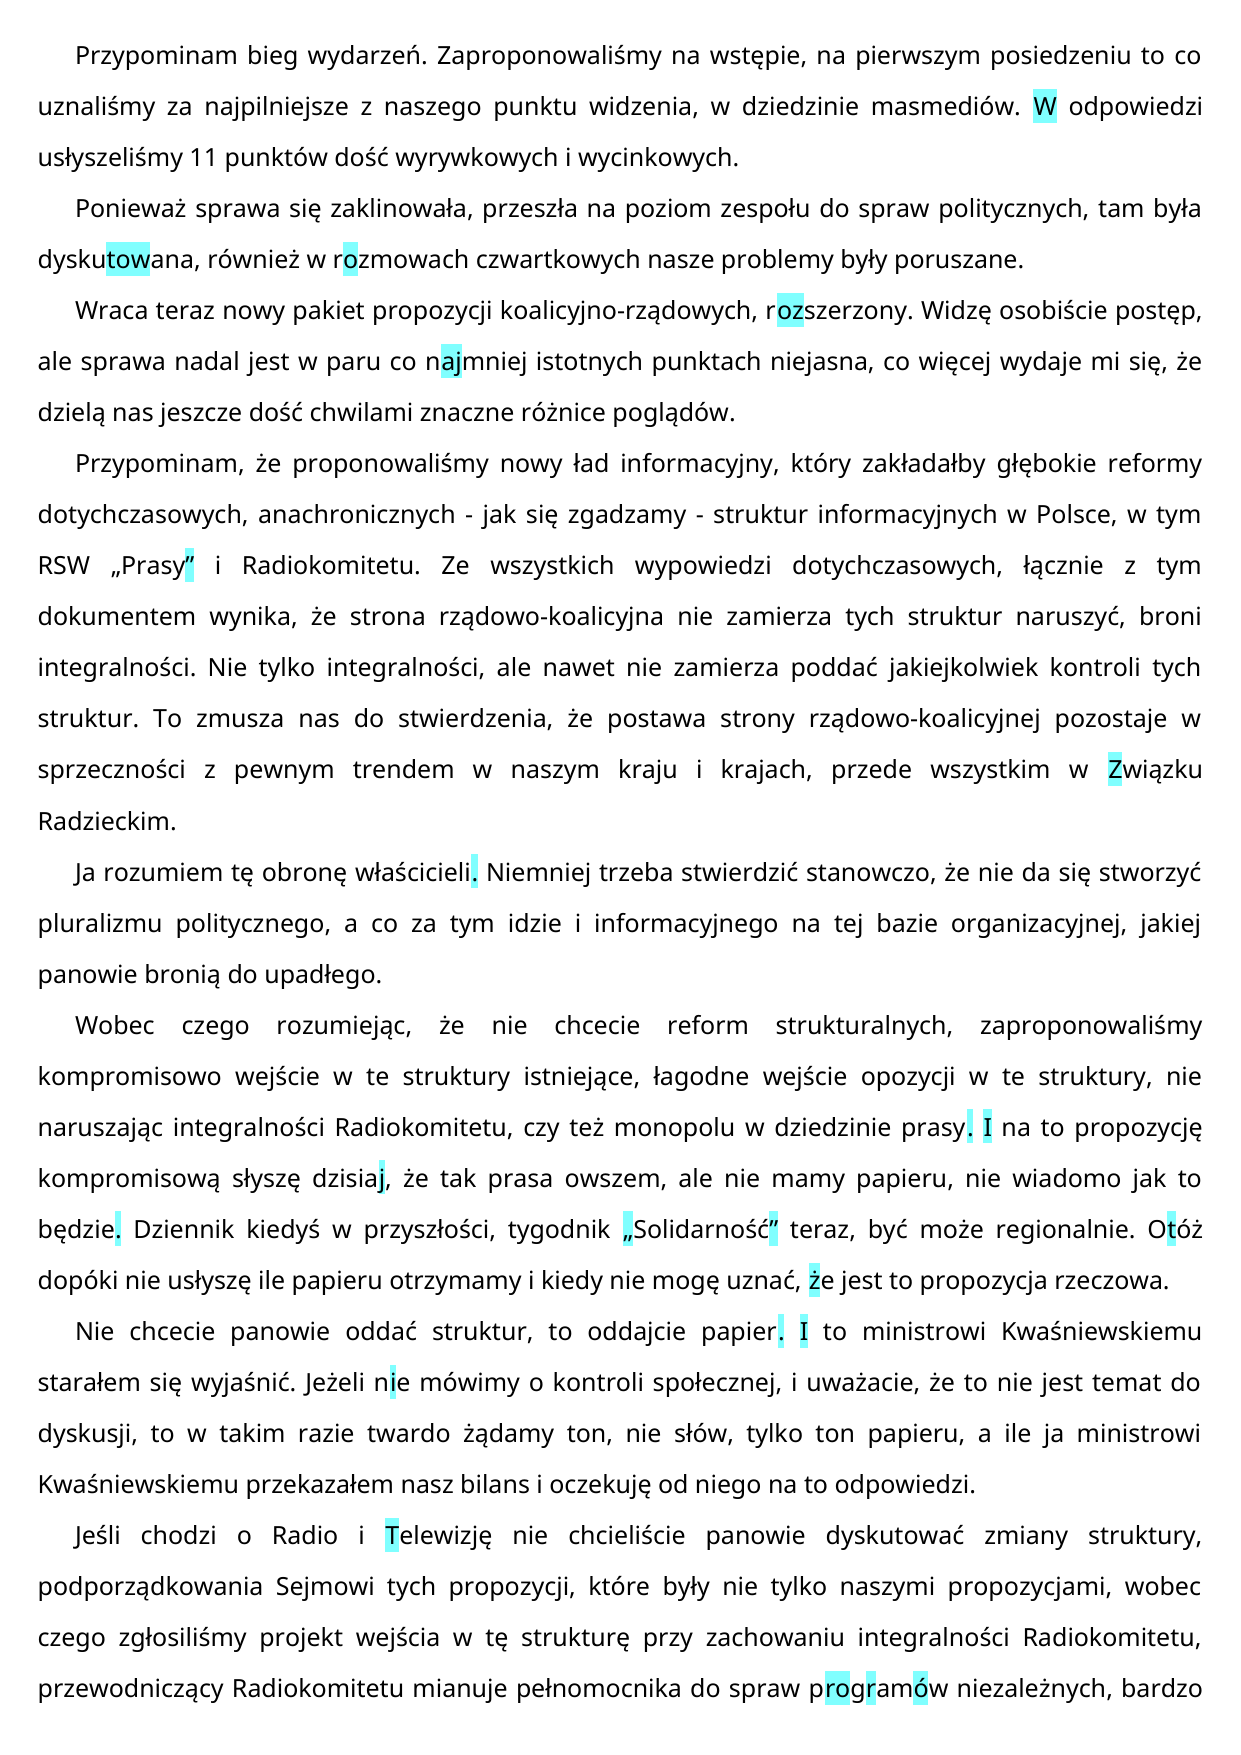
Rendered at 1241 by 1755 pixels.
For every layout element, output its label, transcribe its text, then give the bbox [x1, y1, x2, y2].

text Jeśli chodzi o Radio i Telewizję nie chcieliście panowie dyskutować zmiany struktury, podporządkowania Sejmowi tych propozycji, które były nie tylko naszymi propozycjami, wobec czego zgłosiliśmy projekt wejścia w tę strukturę przy zachowaniu integralności Radiokomitetu, przewodniczący Radiokomitetu mianuje pełnomocnika do spraw programów niezależnych, bardzo [37, 1518, 1203, 1705]
text Ja rozumiem tę obronę właścicieli. Niemniej trzeba stwierdzić stanowczo, że nie da się stworzyć pluralizmu politycznego, a co za tym idzie i informacyjnego na tej bazie organizacyjnej, jakiej panowie bronią do upadłego. [37, 854, 1203, 990]
text Przypominam, że proponowaliśmy nowy ład informacyjny, który zakładałby głębokie reformy dotychczasowych, anachronicznych - jak się zgadzamy - struktur informacyjnych w Polsce, w tym RSW „Prasy” i Radiokomitetu. Ze wszystkich wypowiedzi dotychczasowych, łącznie z tym dokumentem wynika, że strona rządowo-koalicyjna nie zamierza tych struktur naruszyć, broni integralności. Nie tylko integralności, ale nawet nie zamierza poddać jakiejkolwiek kontroli tych struktur. To zmusza nas do stwierdzenia, że postawa strony rządowo-koalicyjnej pozostaje w sprzeczności z pewnym trendem w naszym kraju i krajach, przede wszystkim w Związku Radzieckim. [37, 446, 1203, 837]
text Wraca teraz nowy pakiet propozycji koalicyjno-rządowych, rozszerzony. Widzę osobiście postęp, ale sprawa nadal jest w paru co najmniej istotnych punktach niejasna, co więcej wydaje mi się, że dzielą nas jeszcze dość chwilami znaczne różnice poglądów. [37, 293, 1203, 429]
text Wobec czego rozumiejąc, że nie chcecie reform strukturalnych, zaproponowaliśmy kompromisowo wejście w te struktury istniejące, łagodne wejście opozycji w te struktury, nie naruszając integralności Radiokomitetu, czy też monopolu w dziedzinie prasy. I na to propozycję kompromisową słyszę dzisiaj, że tak prasa owszem, ale nie mamy papieru, nie wiadomo jak to będzie. Dziennik kiedyś w przyszłości, tygodnik „Solidarność” teraz, być może regionalnie. Otóż dopóki nie usłyszę ile papieru otrzymamy i kiedy nie mogę uznać, że jest to propozycja rzeczowa. [37, 1007, 1203, 1297]
text Ponieważ sprawa się zaklinowała, przeszła na poziom zespołu do spraw politycznych, tam była dyskutowana, również w rozmowach czwartkowych nasze problemy były poruszane. [37, 191, 1203, 276]
text Przypominam bieg wydarzeń. Zaproponowaliśmy na wstępie, na pierwszym posiedzeniu to co uznaliśmy za najpilniejsze z naszego punktu widzenia, w dziedzinie masmediów. W odpowiedzi usłyszeliśmy 11 punktów dość wyrywkowych i wycinkowych. [37, 37, 1203, 174]
text Nie chcecie panowie oddać struktur, to oddajcie papier. I to ministrowi Kwaśniewskiemu starałem się wyjaśnić. Jeżeli nie mówimy o kontroli społecznej, i uważacie, że to nie jest temat do dyskusji, to w takim razie twardo żądamy ton, nie słów, tylko ton papieru, a ile ja ministrowi Kwaśniewskiemu przekazałem nasz bilans i oczekuję od niego na to odpowiedzi. [37, 1313, 1203, 1501]
